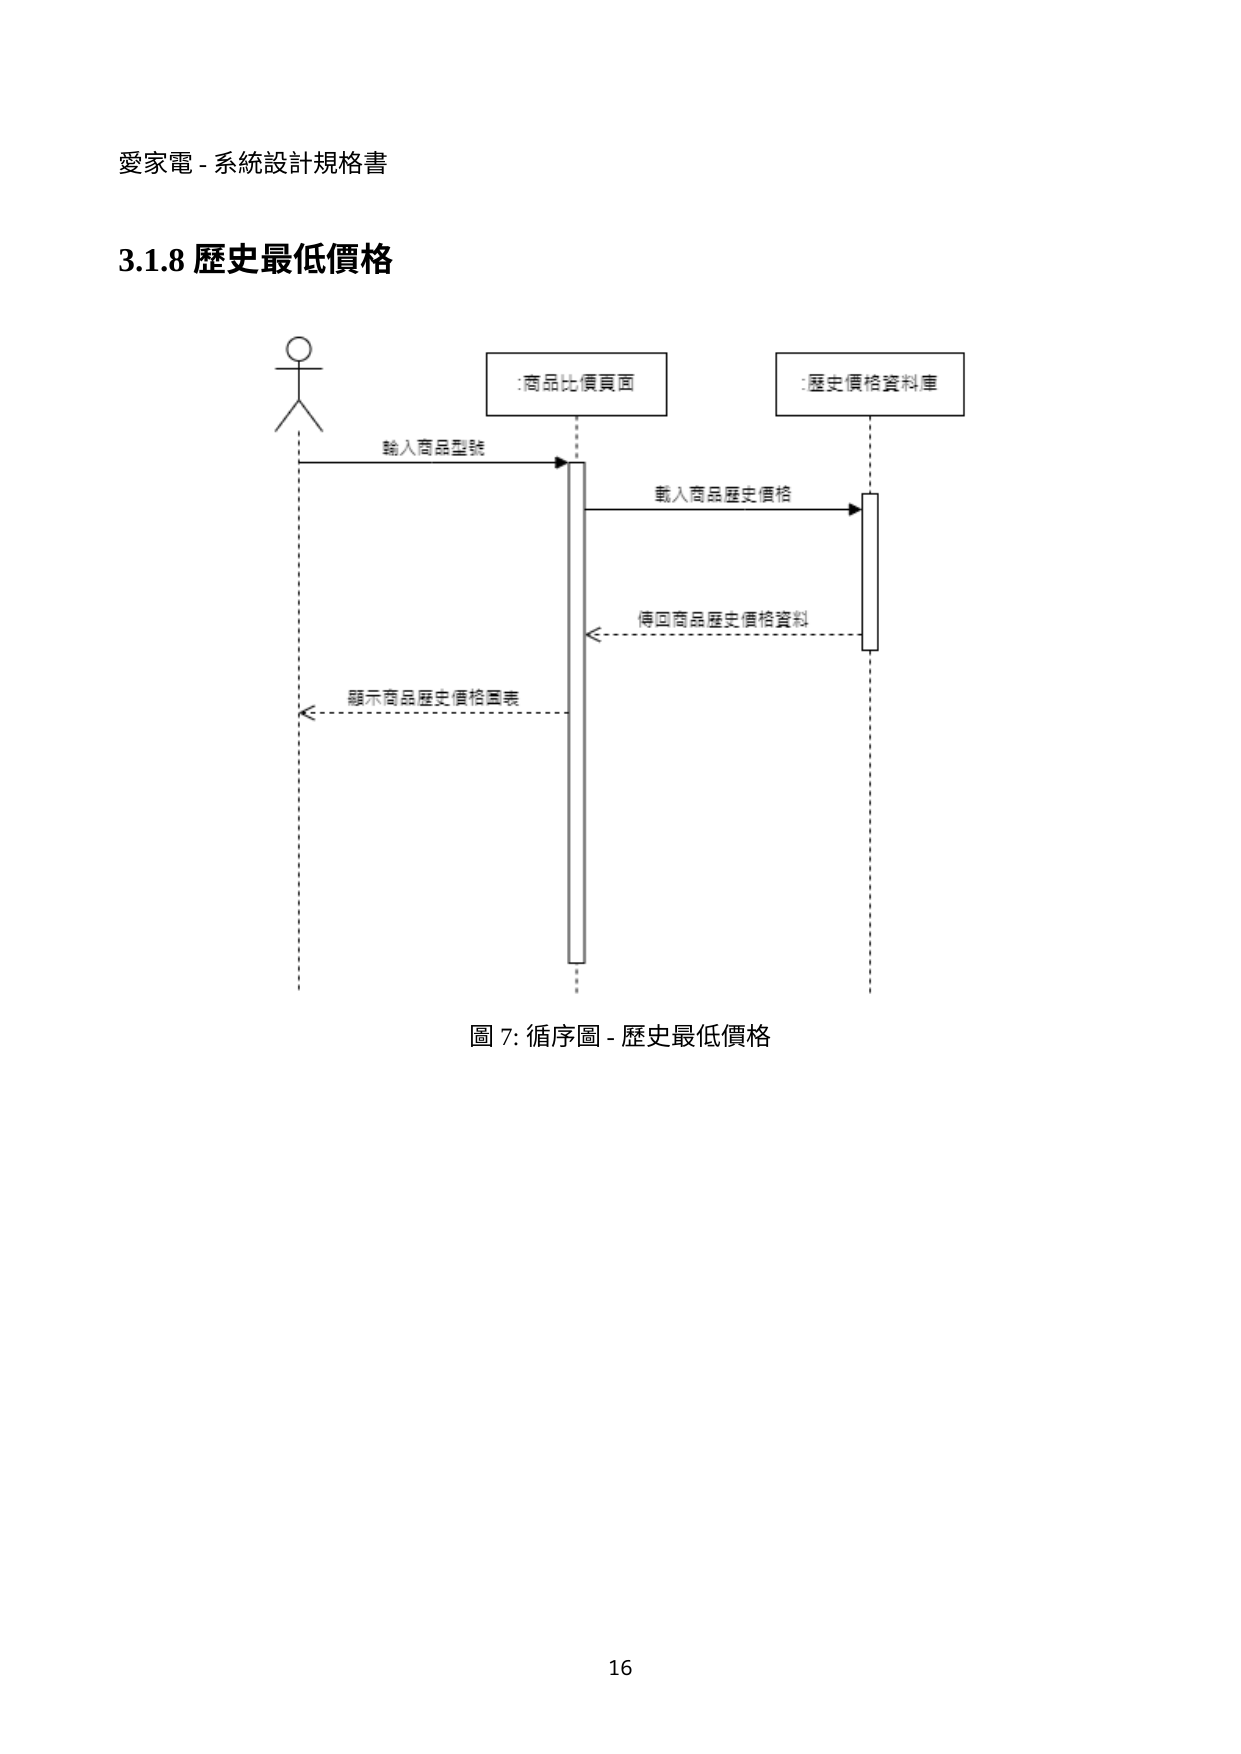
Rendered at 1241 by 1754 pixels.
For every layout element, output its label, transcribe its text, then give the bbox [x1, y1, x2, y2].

picture [264, 326, 976, 1008]
subtitle 3.1.8 歷史最低價格 [118, 232, 1122, 281]
text 圖 7: 循序圖 - 歷史最低價格 [265, 1008, 976, 1052]
